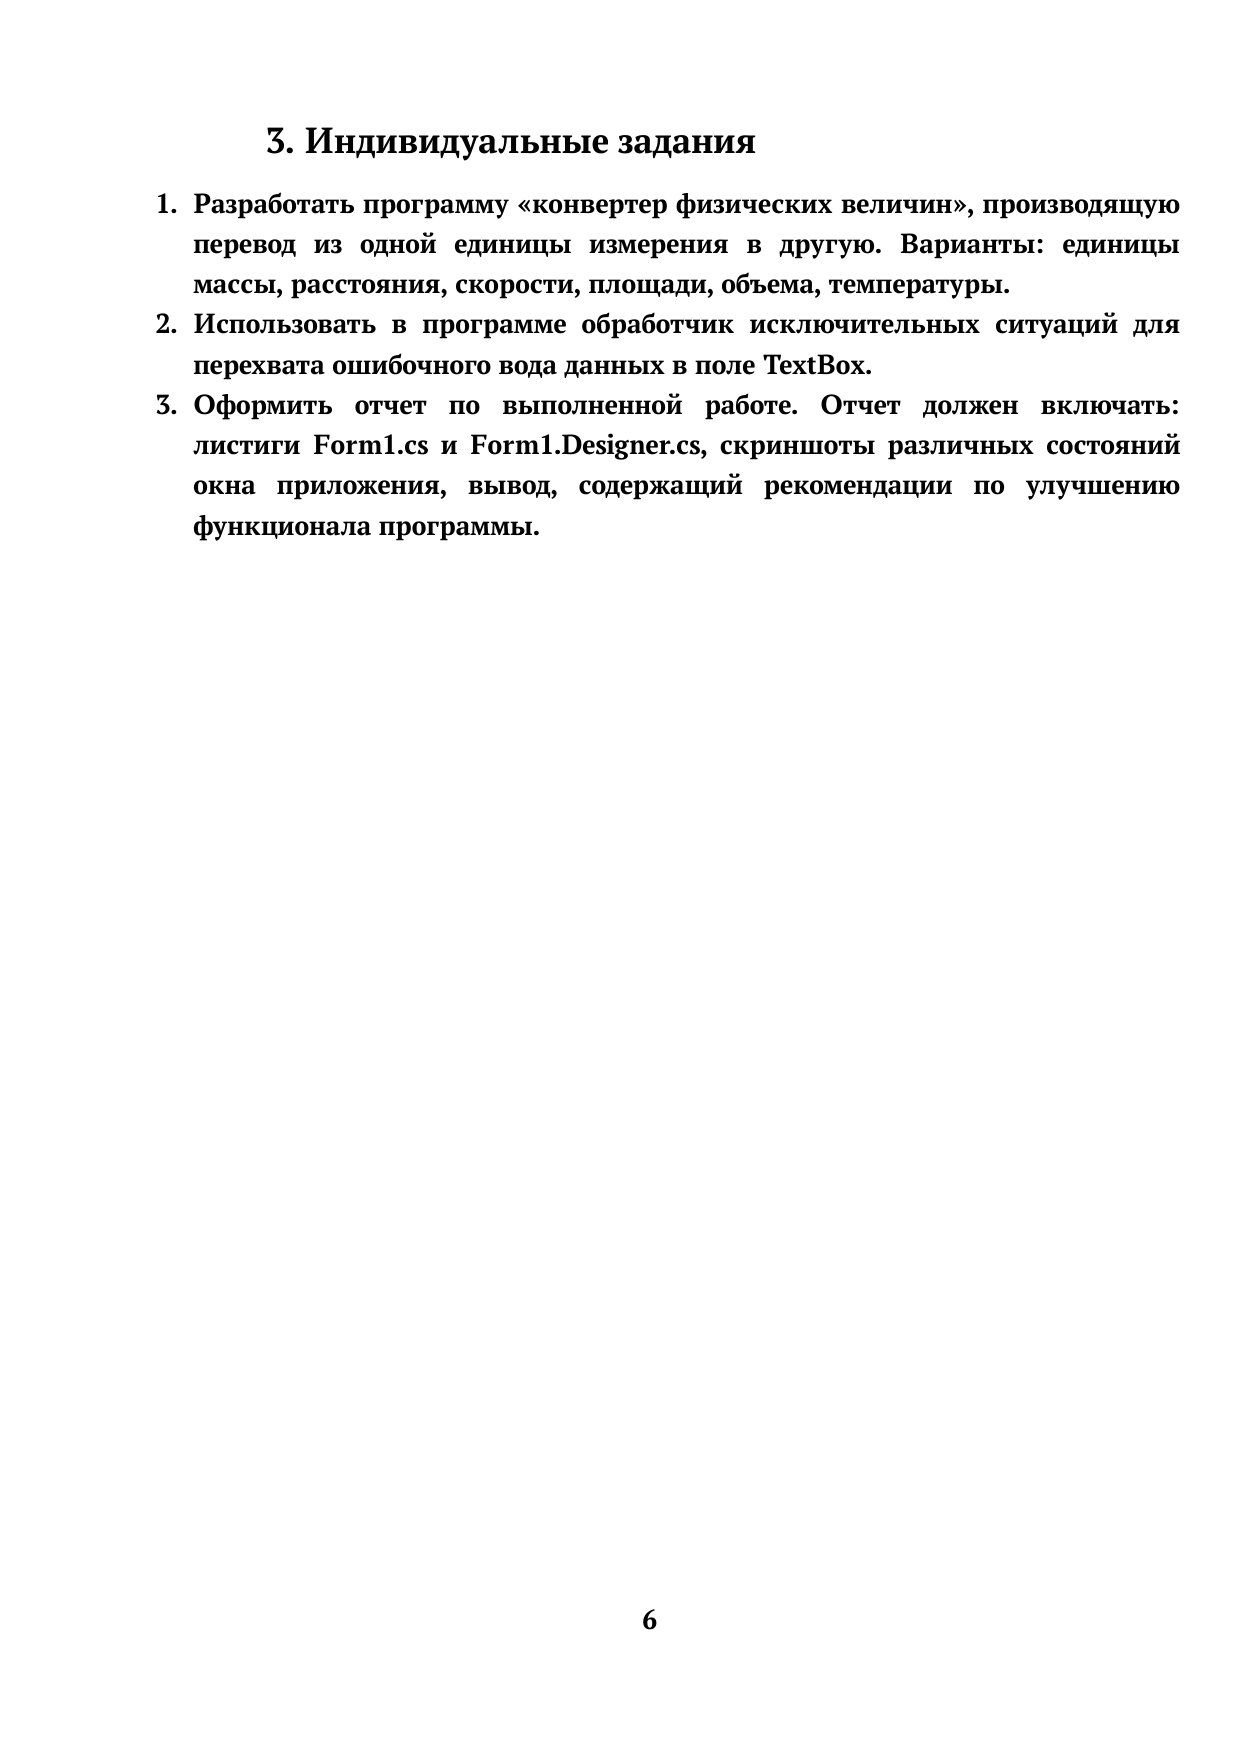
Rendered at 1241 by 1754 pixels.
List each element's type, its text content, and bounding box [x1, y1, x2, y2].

subtitle 3. Индивидуальные задания [192, 118, 1181, 162]
list Оформить отчет по выполненной работе. Отчет должен включать: листиги Form1.cs и Form1.Designer.cs, скриншоты различных состояний окна приложения, вывод, содержащий рекомендации по улучшению функционала программы. [156, 387, 1181, 541]
list Использовать в программе обработчик исключительных ситуаций для перехвата ошибочного вода данных в поле TextBox. [156, 307, 1181, 380]
list Разработать программу «конвертер физических величин», производящую перевод из одной единицы измерения в другую. Варианты: единицы массы, расстояния, скорости, площади, объема, температуры. [156, 186, 1181, 300]
